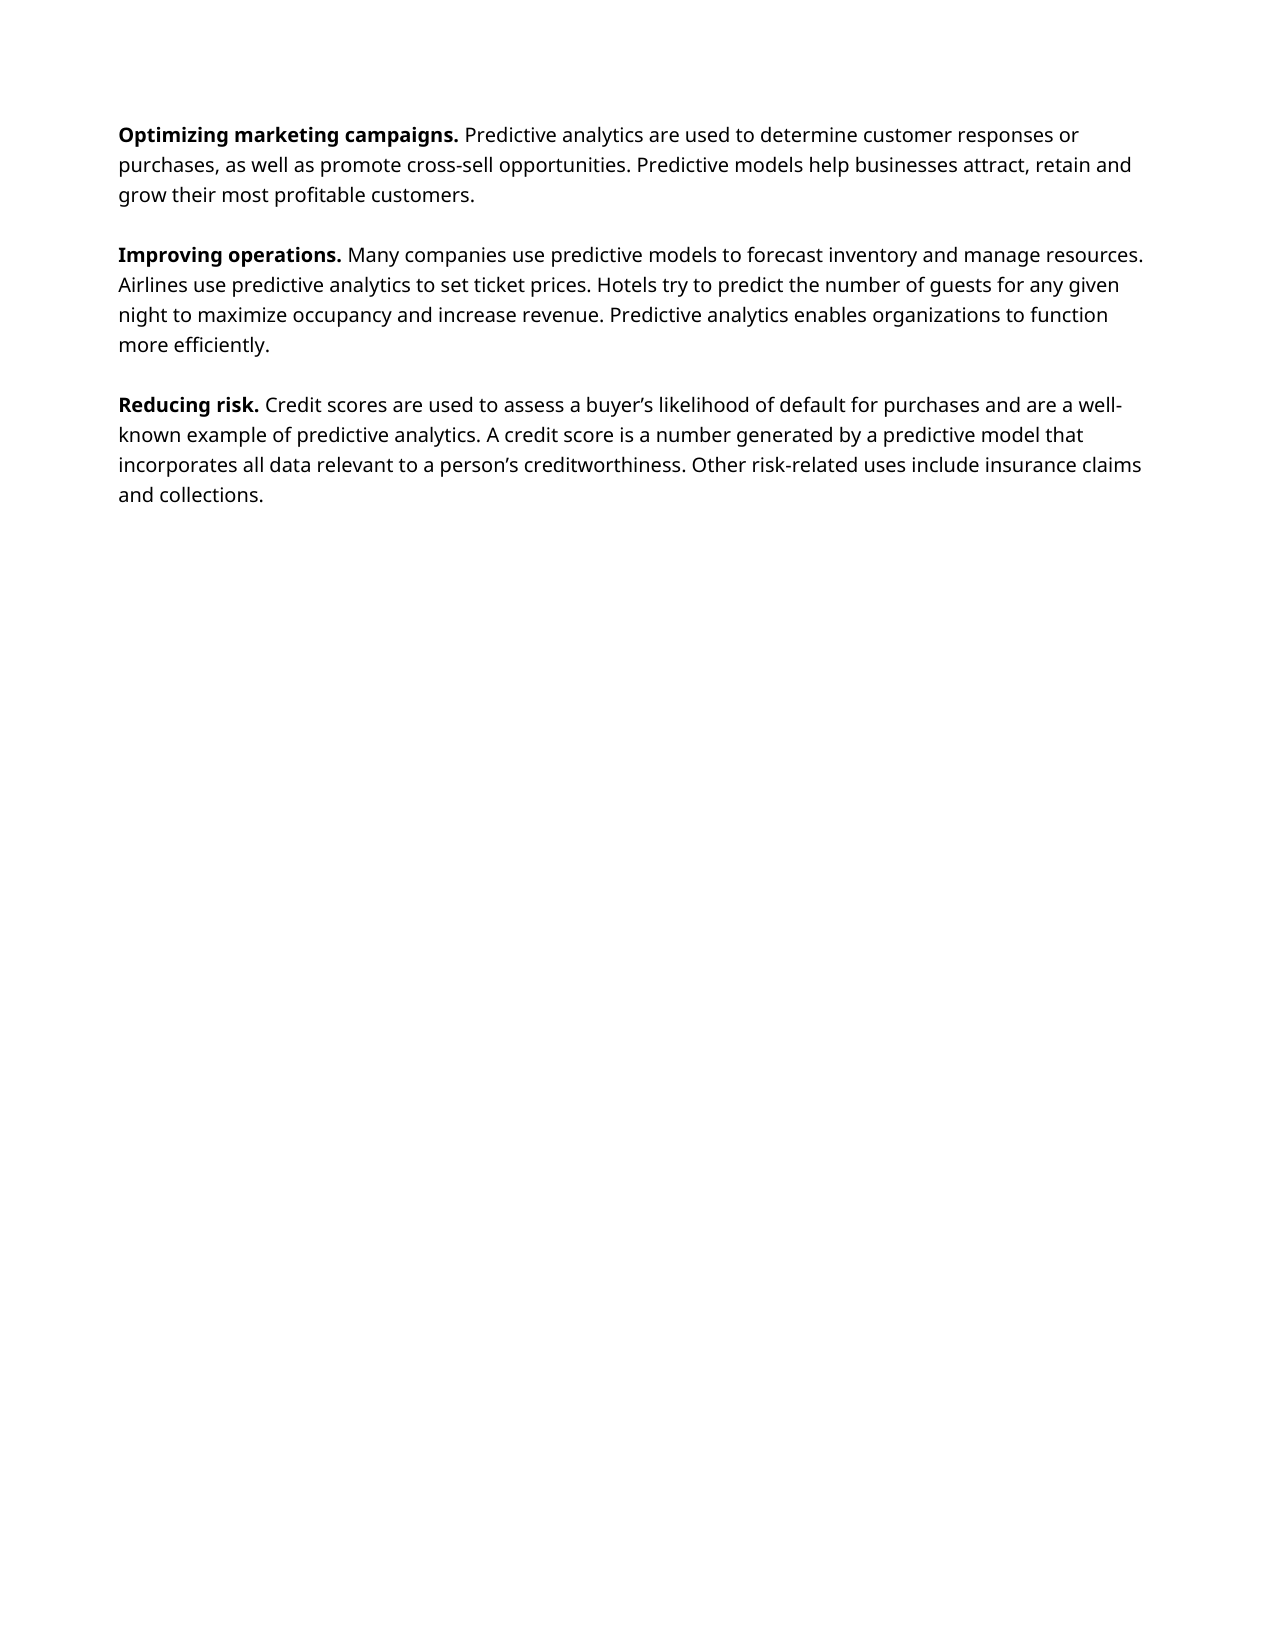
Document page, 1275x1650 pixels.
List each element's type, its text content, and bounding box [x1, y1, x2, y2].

text Reducing risk. Credit scores are used to assess a buyer’s likelihood of default for purchases and are a well-known example of predictive analytics. A credit score is a number generated by a predictive model that incorporates all data relevant to a person’s creditworthiness. Other risk-related uses include insurance claims and collections. [118, 388, 1157, 508]
text Improving operations. Many companies use predictive models to forecast inventory and manage resources. Airlines use predictive analytics to set ticket prices. Hotels try to predict the number of guests for any given night to maximize occupancy and increase revenue. Predictive analytics enables organizations to function more efficiently. [118, 238, 1157, 358]
text Optimizing marketing campaigns. Predictive analytics are used to determine customer responses or purchases, as well as promote cross-sell opportunities. Predictive models help businesses attract, retain and grow their most profitable customers. [118, 118, 1157, 208]
